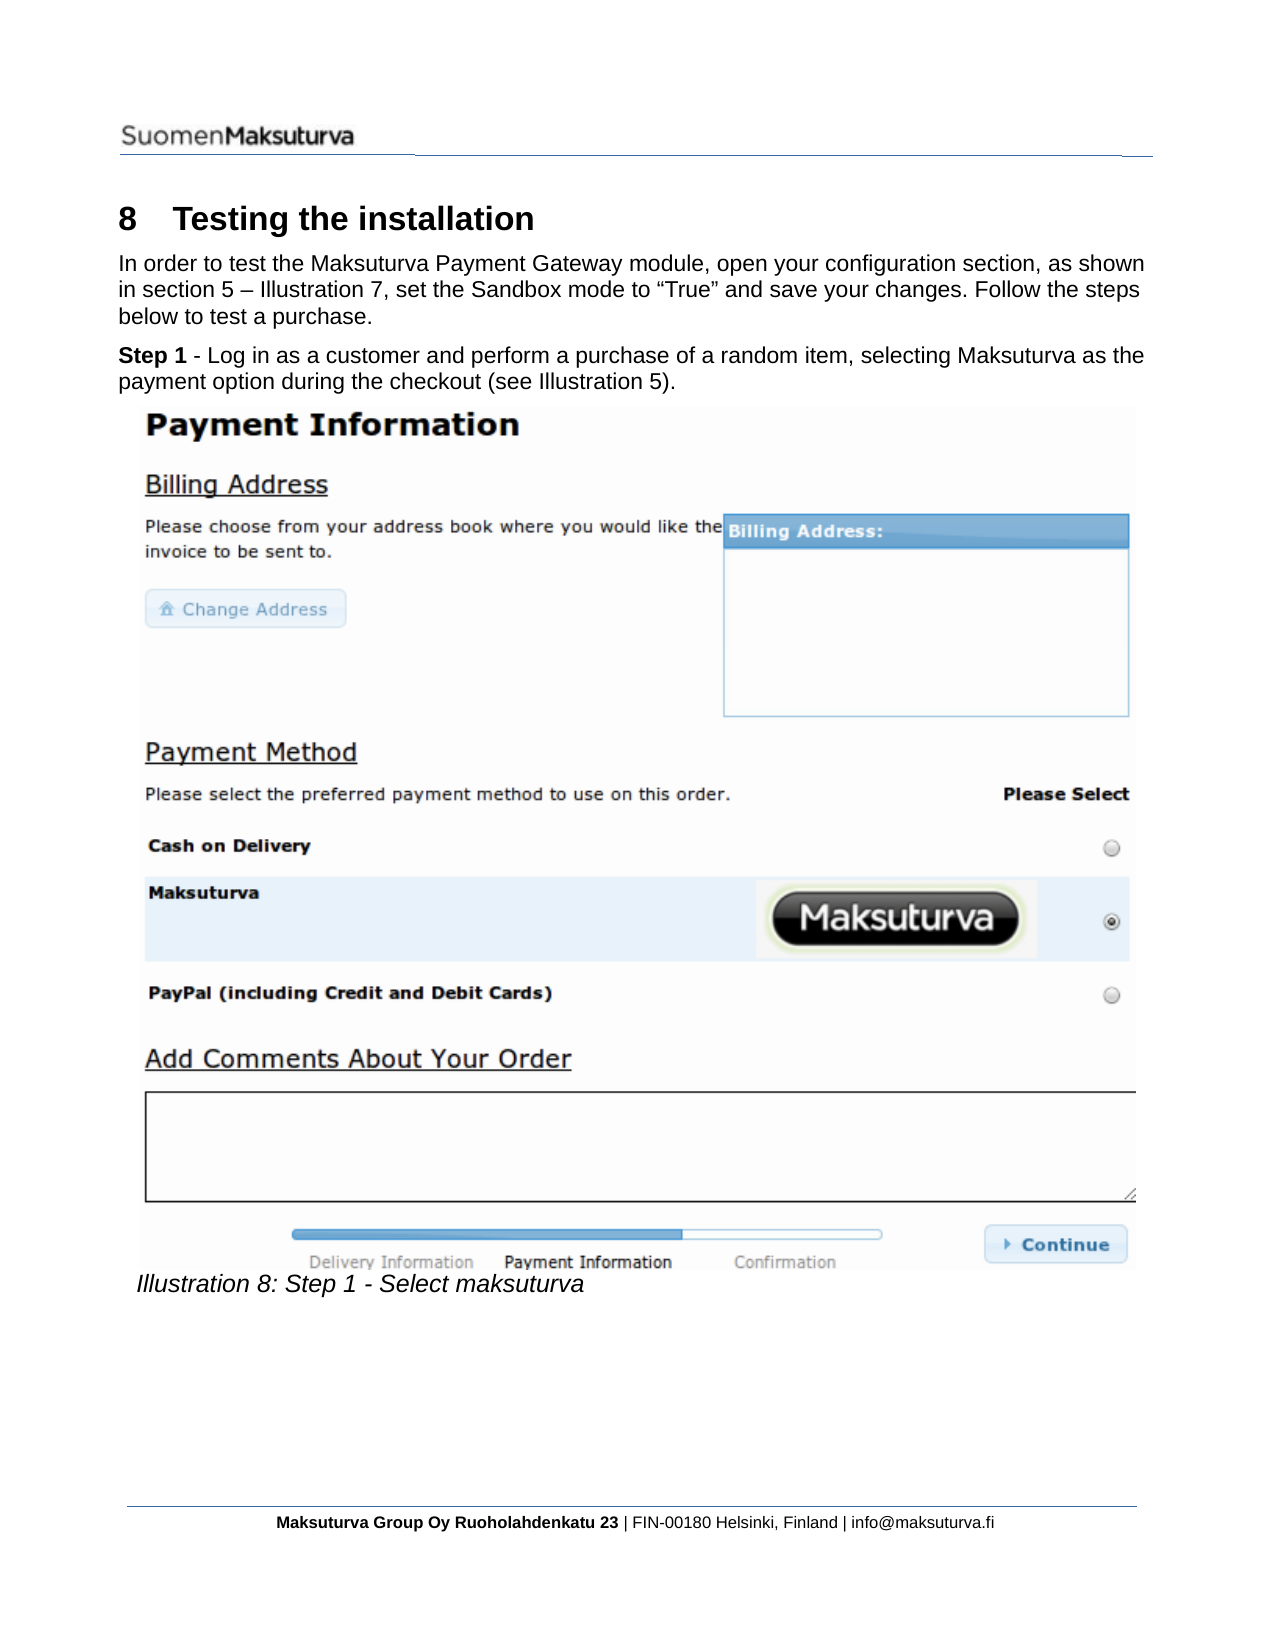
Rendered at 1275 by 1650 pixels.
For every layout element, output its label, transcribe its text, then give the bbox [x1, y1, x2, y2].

picture [120, 124, 358, 147]
text Illustration 8: Step 1 - Select maksuturva [136, 419, 1139, 1298]
picture [139, 406, 1136, 1270]
text Step 1 - Log in as a customer and perform a purchase of a random item, selecting Maksuturva as the payment option during the checkout (see Illustration 5). [118, 342, 1157, 394]
subtitle Testing the installation [118, 199, 1157, 238]
text In order to test the Maksuturva Payment Gateway module, open your configuration section, as shown in section 5 – Illustration 7, set the Sandbox mode to “True” and save your changes. Follow the steps below to test a purchase. [118, 250, 1157, 329]
